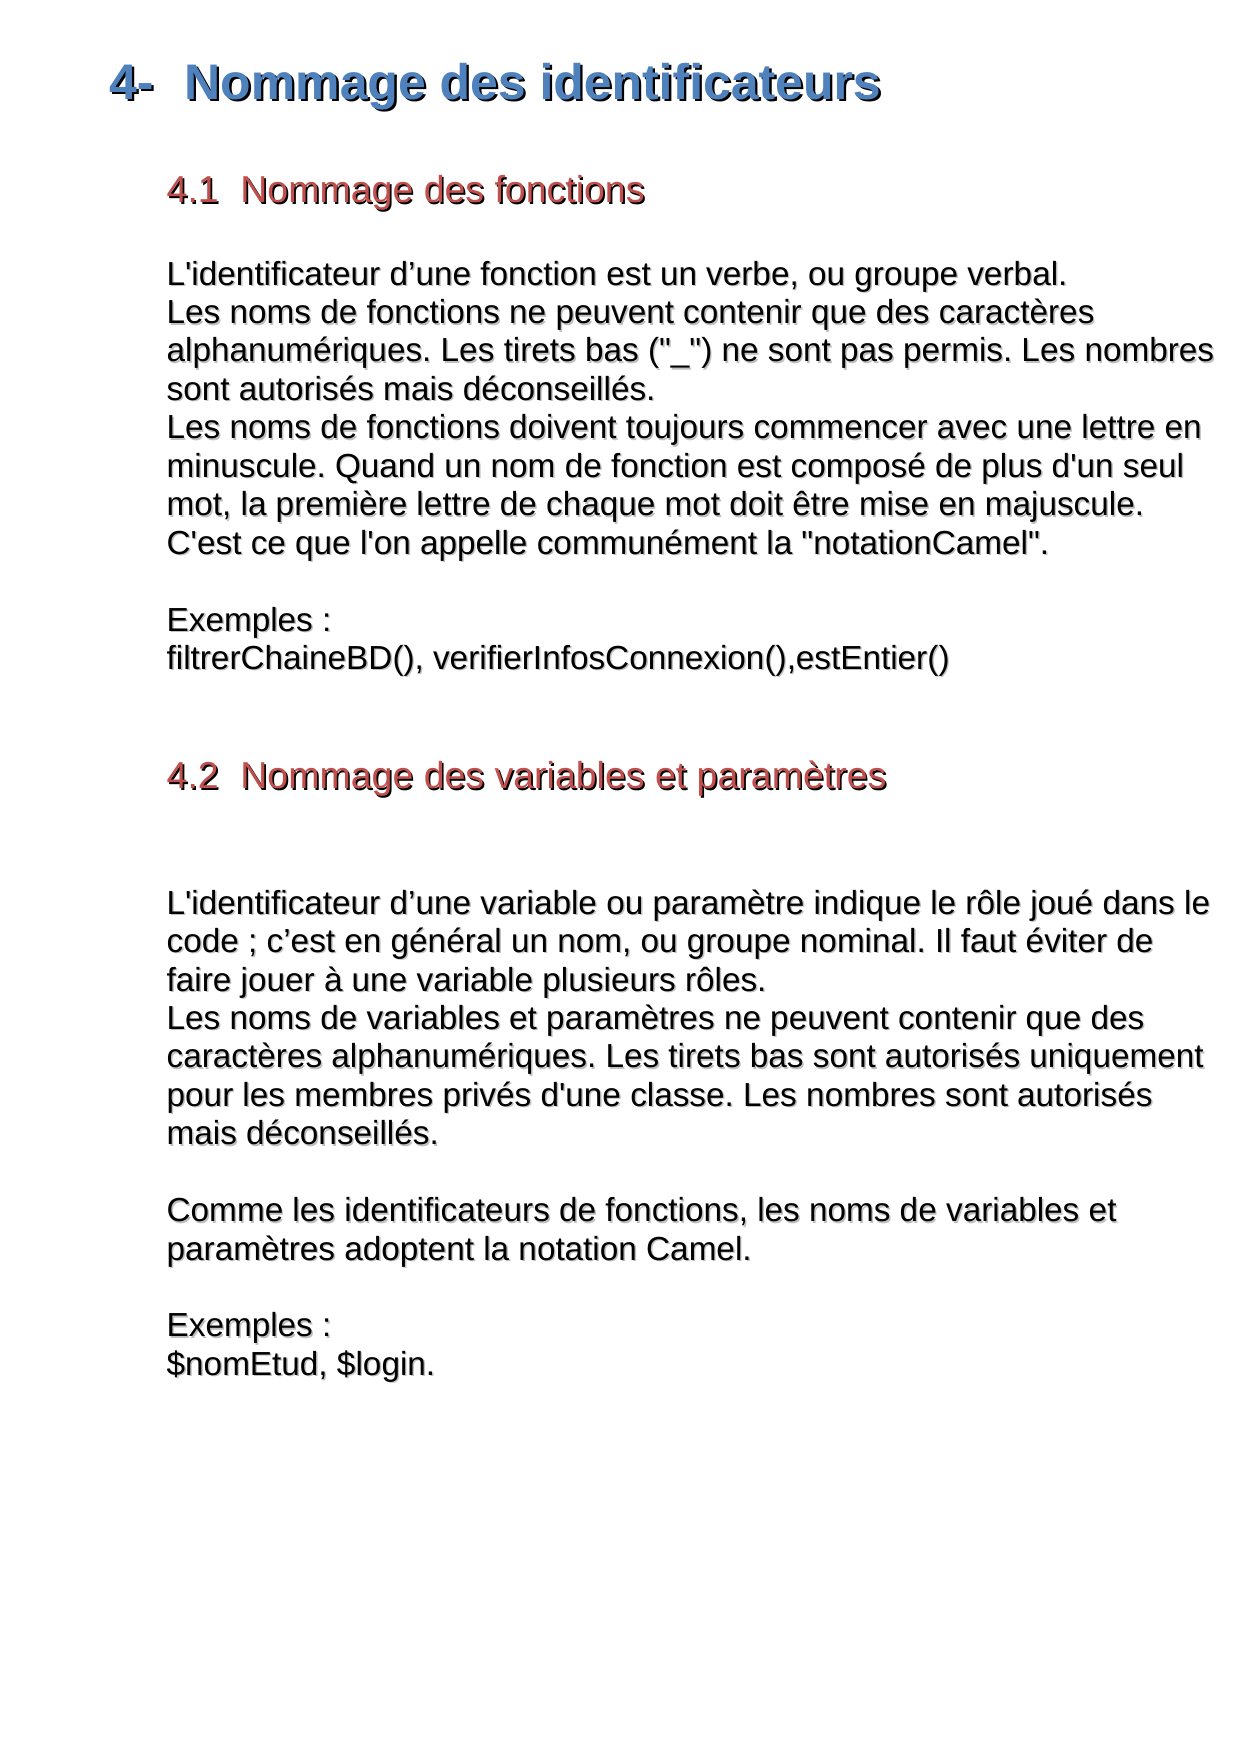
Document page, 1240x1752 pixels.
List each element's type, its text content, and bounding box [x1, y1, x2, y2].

text Les noms de fonctions ne peuvent contenir que des caractères alphanumériques. Les tirets bas ("_") ne sont pas permis. Les nombres sont autorisés mais déconseillés. [166, 292, 1219, 407]
text Comme les identificateurs de fonctions, les noms de variables et paramètres adoptent la notation Camel. [166, 1190, 1219, 1267]
text Les noms de fonctions doivent toujours commencer avec une lettre en minuscule. Quand un nom de fonction est composé de plus d'un seul mot, la première lettre de chaque mot doit être mise en majuscule. C'est ce que l'on appelle communément la "notationCamel". [166, 407, 1219, 561]
text L'identificateur d’une variable ou paramètre indique le rôle joué dans le code ; c’est en général un nom, ou groupe nominal. Il faut éviter de faire jouer à une variable plusieurs rôles. [166, 883, 1219, 998]
list 4.1 Nommage des fonctions [166, 167, 1219, 211]
text Exemples : [166, 599, 1219, 638]
list Nommage des identificateurs [109, 52, 1219, 110]
text $nomEtud, $login. [166, 1344, 1219, 1382]
text Exemples : [166, 1306, 1219, 1344]
text 4.2 Nommage des variables et paramètres [166, 753, 1219, 796]
text L'identificateur d’une fonction est un verbe, ou groupe verbal. [166, 254, 1219, 292]
text Les noms de variables et paramètres ne peuvent contenir que des caractères alphanumériques. Les tirets bas sont autorisés uniquement pour les membres privés d'une classe. Les nombres sont autorisés mais déconseillés. [166, 998, 1219, 1152]
text filtrerChaineBD(), verifierInfosConnexion(),estEntier() [166, 638, 1219, 676]
